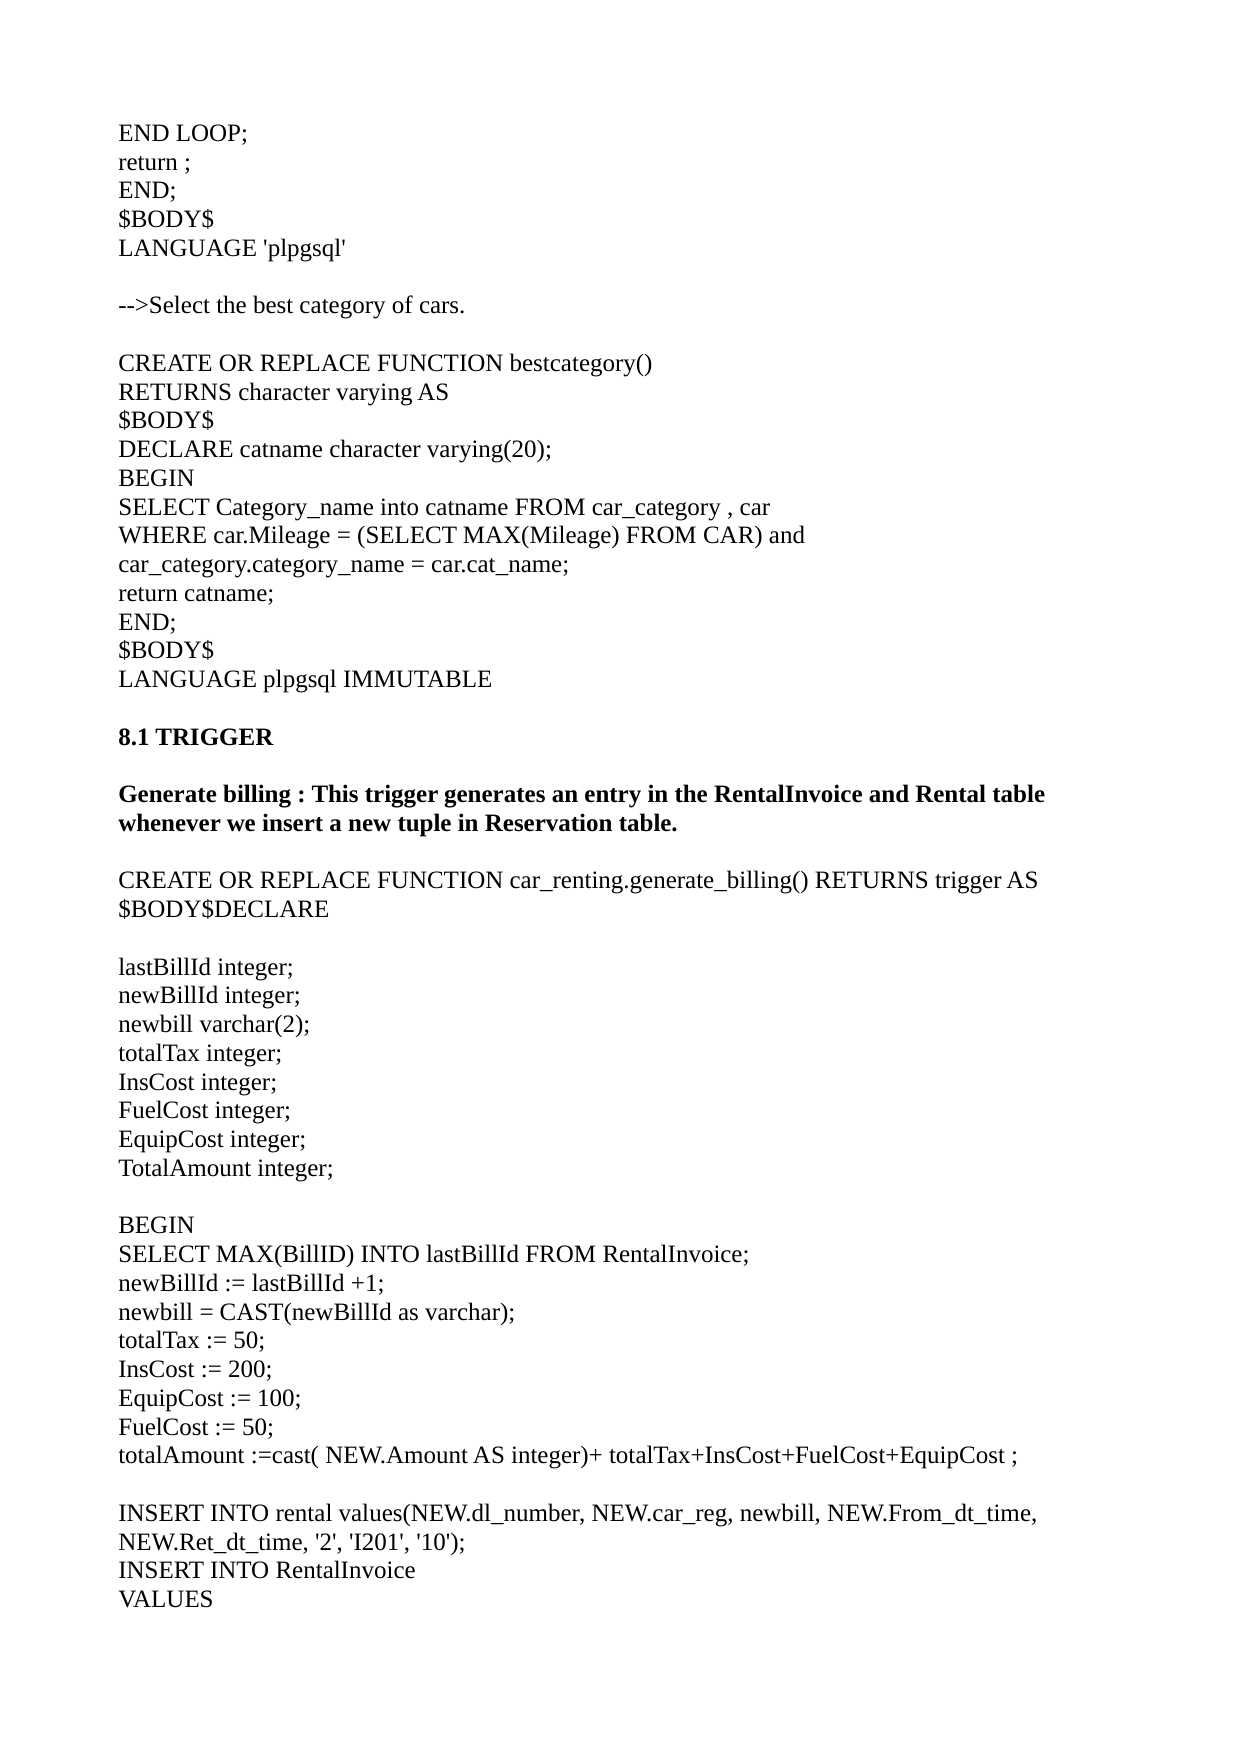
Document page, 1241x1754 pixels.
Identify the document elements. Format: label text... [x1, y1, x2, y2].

text newBillId := lastBillId +1; [118, 1268, 1122, 1297]
text END; [118, 607, 1122, 636]
text car_category.category_name = car.cat_name; [118, 549, 1122, 578]
text FuelCost integer; [118, 1096, 1122, 1124]
text WHERE car.Mileage = (SELECT MAX(Mileage) FROM CAR) and [118, 521, 1122, 549]
text totalTax := 50; [118, 1326, 1122, 1354]
text END LOOP; [118, 118, 1122, 147]
text $BODY$ [118, 406, 1122, 434]
text VALUES [118, 1584, 1122, 1613]
text lastBillId integer; [118, 952, 1122, 981]
text return ; [118, 147, 1122, 176]
text newbill = CAST(newBillId as varchar); [118, 1297, 1122, 1326]
text END; [118, 176, 1122, 204]
text Generate billing : This trigger generates an entry in the RentalInvoice and Rental table [118, 779, 1122, 808]
text NEW.Ret_dt_time, '2', 'I201', '10'); [118, 1527, 1122, 1556]
text TotalAmount integer; [118, 1153, 1122, 1182]
text totalAmount :=cast( NEW.Amount AS integer)+ totalTax+InsCost+FuelCost+EquipCost ; [118, 1441, 1122, 1469]
text INSERT INTO RentalInvoice [118, 1556, 1122, 1584]
text whenever we insert a new tuple in Reservation table. [118, 808, 1122, 837]
text BEGIN [118, 1211, 1122, 1239]
text CREATE OR REPLACE FUNCTION car_renting.generate_billing() RETURNS trigger AS [118, 866, 1122, 894]
text LANGUAGE 'plpgsql' [118, 233, 1122, 262]
text FuelCost := 50; [118, 1412, 1122, 1441]
text SELECT Category_name into catname FROM car_category , car [118, 492, 1122, 521]
text return catname; [118, 578, 1122, 607]
text BEGIN [118, 463, 1122, 492]
text $BODY$DECLARE [118, 894, 1122, 923]
text 8.1 TRIGGER [118, 722, 1122, 751]
text $BODY$ [118, 636, 1122, 664]
text -->Select the best category of cars. [118, 291, 1122, 319]
text DECLARE catname character varying(20); [118, 434, 1122, 463]
text InsCost := 200; [118, 1354, 1122, 1383]
text LANGUAGE plpgsql IMMUTABLE [118, 664, 1122, 693]
text SELECT MAX(BillID) INTO lastBillId FROM RentalInvoice; [118, 1239, 1122, 1268]
text totalTax integer; [118, 1038, 1122, 1067]
text EquipCost integer; [118, 1124, 1122, 1153]
text RETURNS character varying AS [118, 377, 1122, 406]
text InsCost integer; [118, 1067, 1122, 1096]
text $BODY$ [118, 204, 1122, 233]
text EquipCost := 100; [118, 1383, 1122, 1412]
text newBillId integer; [118, 981, 1122, 1009]
text CREATE OR REPLACE FUNCTION bestcategory() [118, 348, 1122, 377]
text newbill varchar(2); [118, 1009, 1122, 1038]
text INSERT INTO rental values(NEW.dl_number, NEW.car_reg, newbill, NEW.From_dt_time, [118, 1498, 1122, 1527]
